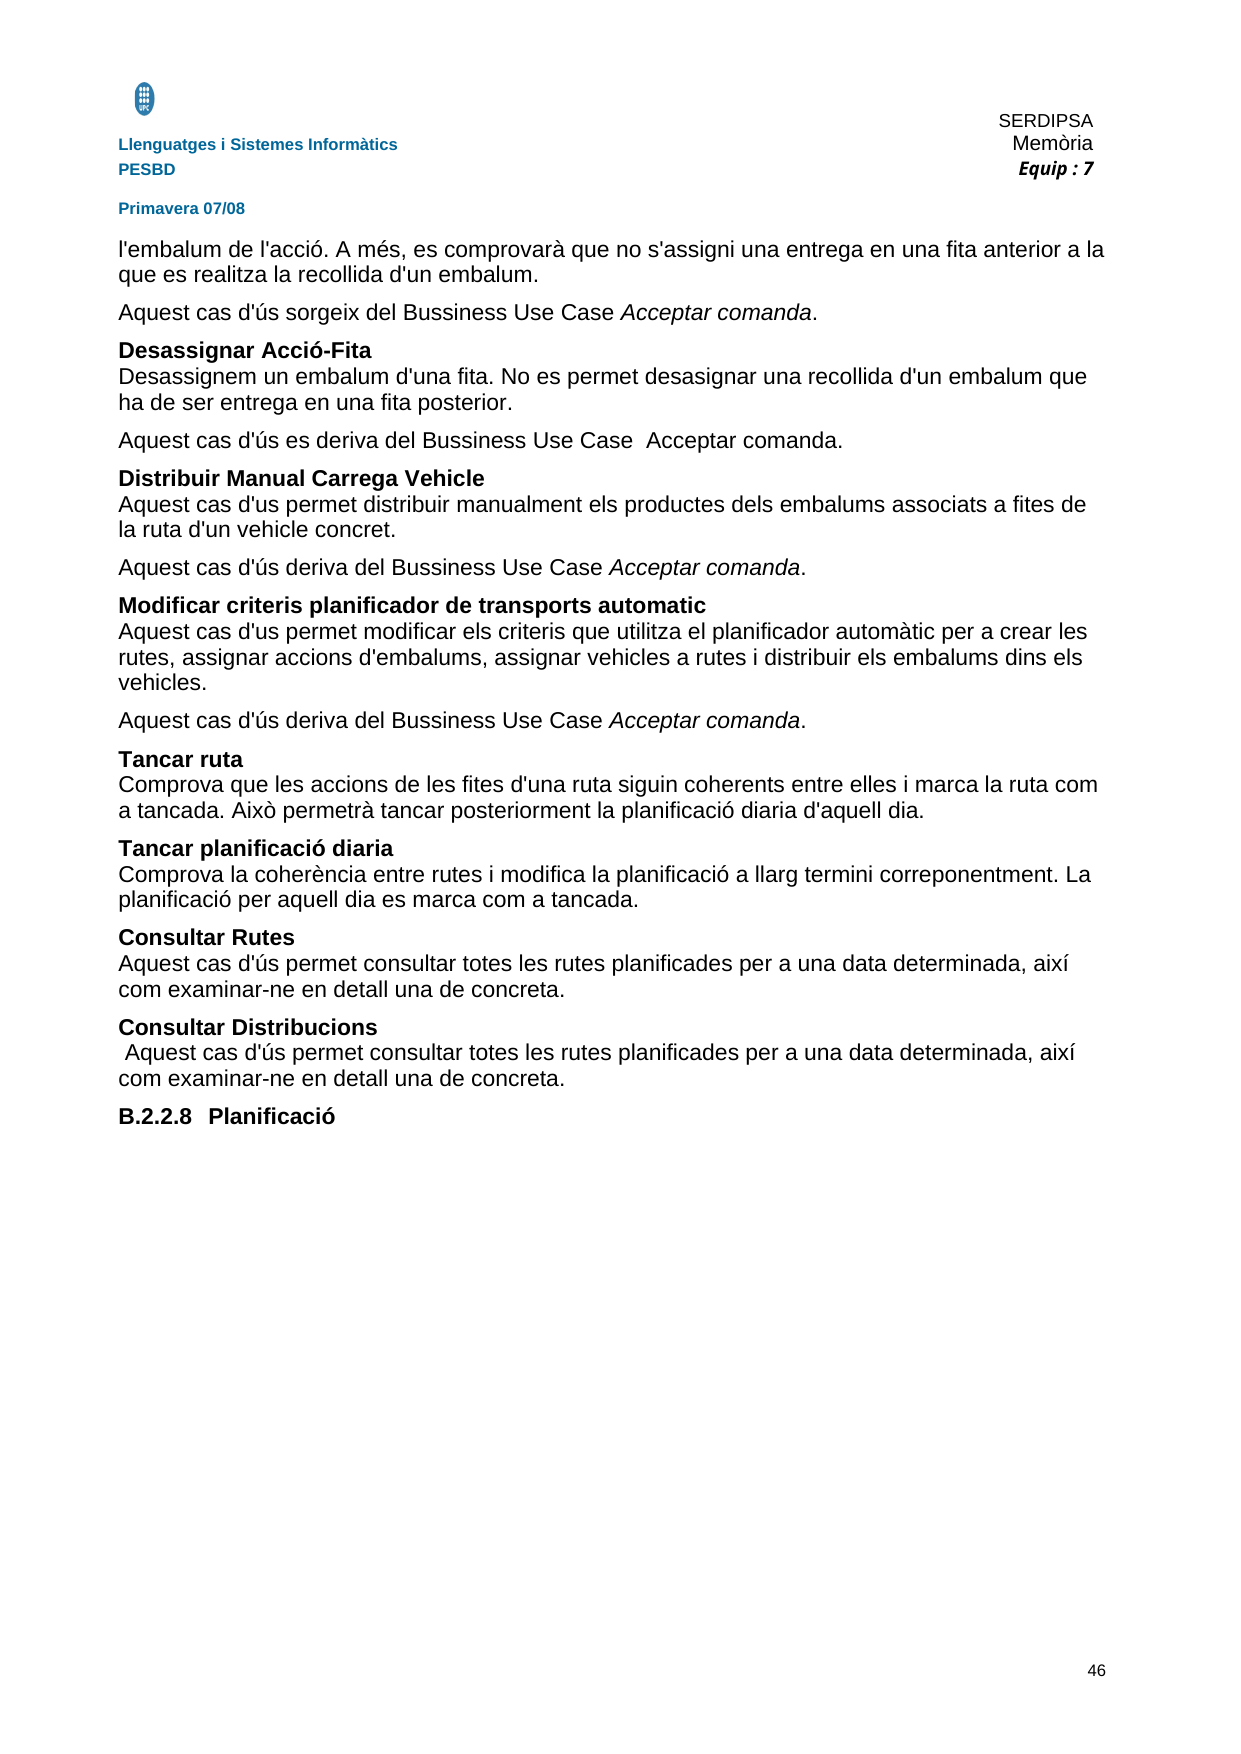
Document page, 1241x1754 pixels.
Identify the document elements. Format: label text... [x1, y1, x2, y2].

subtitle Distribuir Manual Carrega Vehicle [118, 466, 1106, 491]
text Desassignem un embalum d'una fita. No es permet desasignar una recollida d'un embalum que ha de ser entrega en una fita posterior. [118, 364, 1106, 415]
subtitle Desassignar Acció-Fita [118, 338, 1106, 364]
text Comprova la coherència entre rutes i modifica la planificació a llarg termini correponentment. La planificació per aquell dia es marca com a tancada. [118, 861, 1106, 913]
text l'embalum de l'acció. A més, es comprovarà que no s'assigni una entrega en una fita anterior a la que es realitza la recollida d'un embalum. [118, 236, 1106, 288]
text Aquest cas d'ús deriva del Bussiness Use Case Acceptar comanda. [118, 555, 1106, 581]
subtitle Modificar criteris planificador de transports automatic [118, 593, 1106, 619]
text Aquest cas d'ús permet consultar totes les rutes planificades per a una data determinada, així com examinar-ne en detall una de concreta. [118, 1040, 1106, 1091]
text Aquest cas d'ús sorgeix del Bussiness Use Case Acceptar comanda. [118, 300, 1106, 326]
subtitle Tancar planificació diaria [118, 836, 1106, 861]
text Aquest cas d'ús permet consultar totes les rutes planificades per a una data determinada, així com examinar-ne en detall una de concreta. [118, 951, 1106, 1002]
text Aquest cas d'us permet distribuir manualment els productes dels embalums associats a fites de la ruta d'un vehicle concret. [118, 491, 1106, 543]
text Aquest cas d'ús es deriva del Bussiness Use Case Acceptar comanda. [118, 428, 1106, 453]
text Comprova que les accions de les fites d'una ruta siguin coherents entre elles i marca la ruta com a tancada. Això permetrà tancar posteriorment la planificació diaria d'aquell dia. [118, 772, 1106, 823]
subtitle Tancar ruta [118, 746, 1106, 772]
text Aquest cas d'ús deriva del Bussiness Use Case Acceptar comanda. [118, 708, 1106, 734]
subtitle Consultar Distribucions [118, 1014, 1106, 1040]
subtitle Planificació [118, 1104, 1106, 1129]
text Aquest cas d'us permet modificar els criteris que utilitza el planificador automàtic per a crear les rutes, assignar accions d'embalums, assignar vehicles a rutes i distribuir els embalums dins els vehicles. [118, 619, 1106, 696]
subtitle Consultar Rutes [118, 925, 1106, 951]
